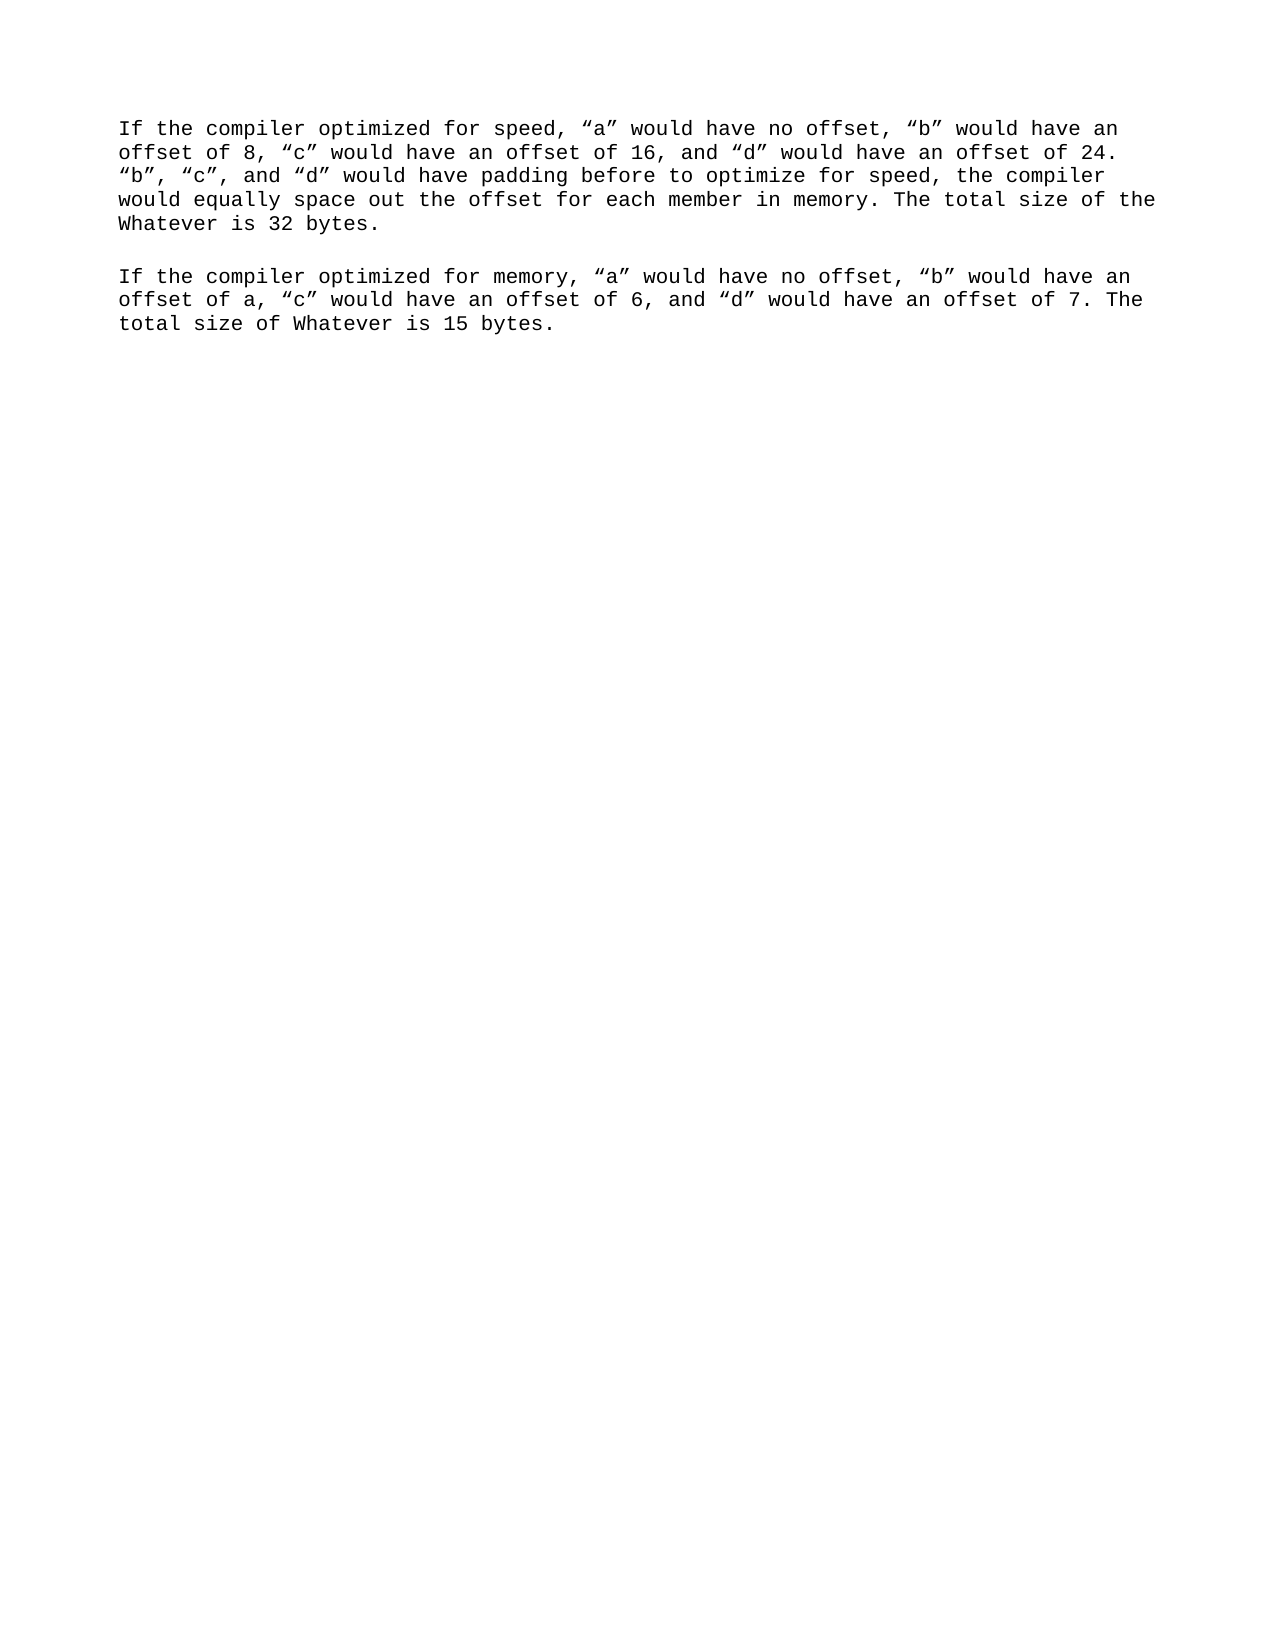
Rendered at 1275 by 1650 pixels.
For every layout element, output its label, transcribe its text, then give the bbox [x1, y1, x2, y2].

text If the compiler optimized for memory, “a” would have no offset, “b” would have an offset of a, “c” would have an offset of 6, and “d” would have an offset of 7. The total size of Whatever is 15 bytes. [118, 266, 1157, 337]
text If the compiler optimized for speed, “a” would have no offset, “b” would have an offset of 8, “c” would have an offset of 16, and “d” would have an offset of 24. “b”, “c”, and “d” would have padding before to optimize for speed, the compiler would equally space out the offset for each member in memory. The total size of the Whatever is 32 bytes. [118, 118, 1157, 236]
